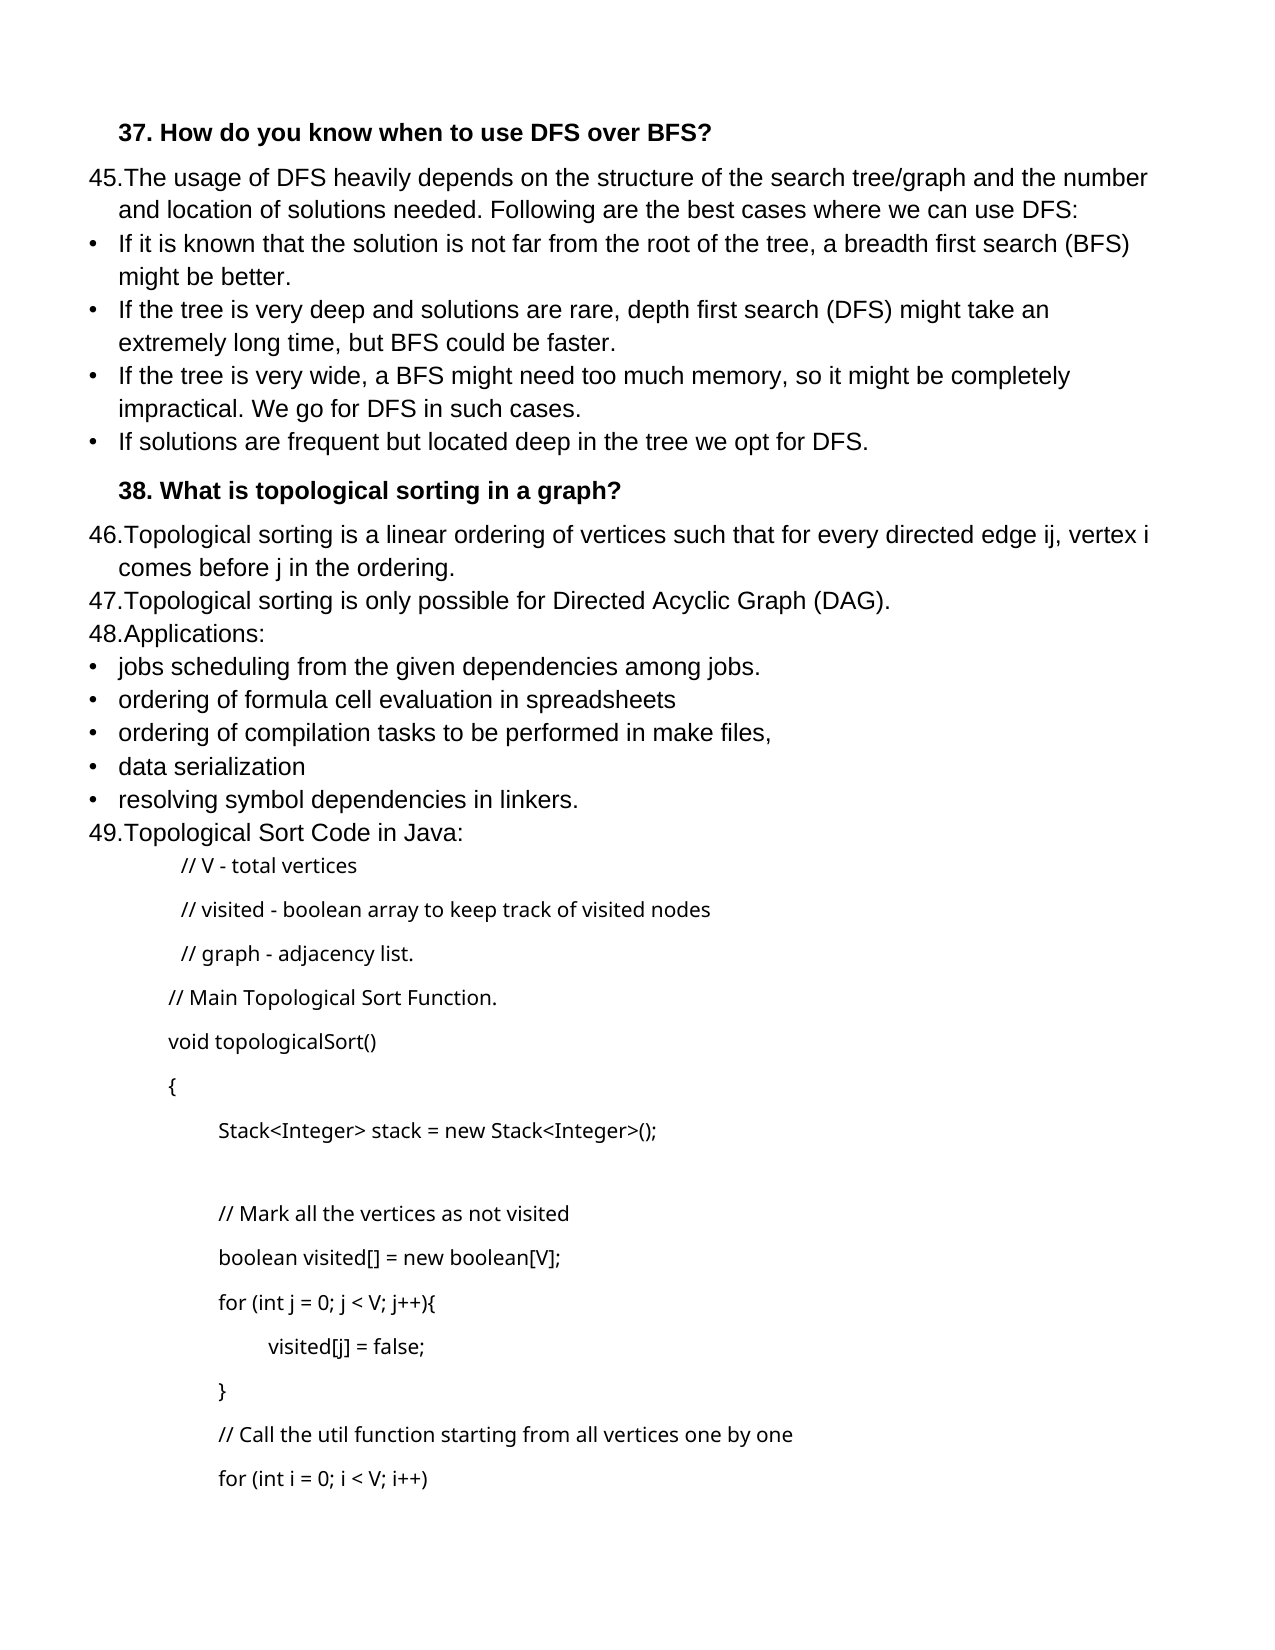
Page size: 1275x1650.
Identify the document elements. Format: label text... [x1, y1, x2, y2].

list Topological sorting is a linear ordering of vertices such that for every directed edge ij, vertex i comes before j in the ordering. [118, 520, 1157, 582]
list // Main Topological Sort Function. [118, 983, 1157, 1012]
list } [118, 1376, 1157, 1404]
list If the tree is very deep and solutions are rare, depth first search (DFS) might take an extremely long time, but BFS could be faster. [118, 295, 1157, 357]
list If solutions are frequent but located deep in the tree we opt for DFS. [118, 427, 1157, 456]
list // visited - boolean array to keep track of visited nodes [118, 895, 1157, 923]
list The usage of DFS heavily depends on the structure of the search tree/graph and the number and location of solutions needed. Following are the best cases where we can use DFS: [118, 162, 1157, 224]
list If the tree is very wide, a BFS might need too much memory, so it might be completely impractical. We go for DFS in such cases. [118, 361, 1157, 423]
list jobs scheduling from the given dependencies among jobs. [118, 652, 1157, 681]
list void topologicalSort() [118, 1027, 1157, 1056]
list Stack<Integer> stack = new Stack<Integer>(); [118, 1116, 1157, 1144]
list data serialization [118, 752, 1157, 780]
list visited[j] = false; [118, 1332, 1157, 1360]
list // graph - adjacency list. [118, 939, 1157, 968]
list for (int j = 0; j < V; j++){ [118, 1288, 1157, 1316]
list for (int i = 0; i < V; i++) [118, 1464, 1157, 1493]
list Topological Sort Code in Java: [118, 818, 1157, 847]
list If it is known that the solution is not far from the root of the tree, a breadth first search (BFS) might be better. [118, 228, 1157, 290]
list resolving symbol dependencies in linkers. [118, 785, 1157, 813]
list boolean visited[] = new boolean[V]; [118, 1243, 1157, 1272]
list ordering of compilation tasks to be performed in make files, [118, 718, 1157, 747]
list ordering of formula cell evaluation in spreadsheets [118, 685, 1157, 714]
subtitle 38. What is topological sorting in a graph? [118, 476, 1157, 504]
subtitle 37. How do you know when to use DFS over BFS? [118, 118, 1157, 147]
list // Call the util function starting from all vertices one by one [118, 1420, 1157, 1449]
list Applications: [118, 619, 1157, 648]
list // Mark all the vertices as not visited [118, 1199, 1157, 1228]
list // V - total vertices [118, 851, 1157, 879]
list { [118, 1072, 1157, 1100]
list Topological sorting is only possible for Directed Acyclic Graph (DAG). [118, 586, 1157, 615]
